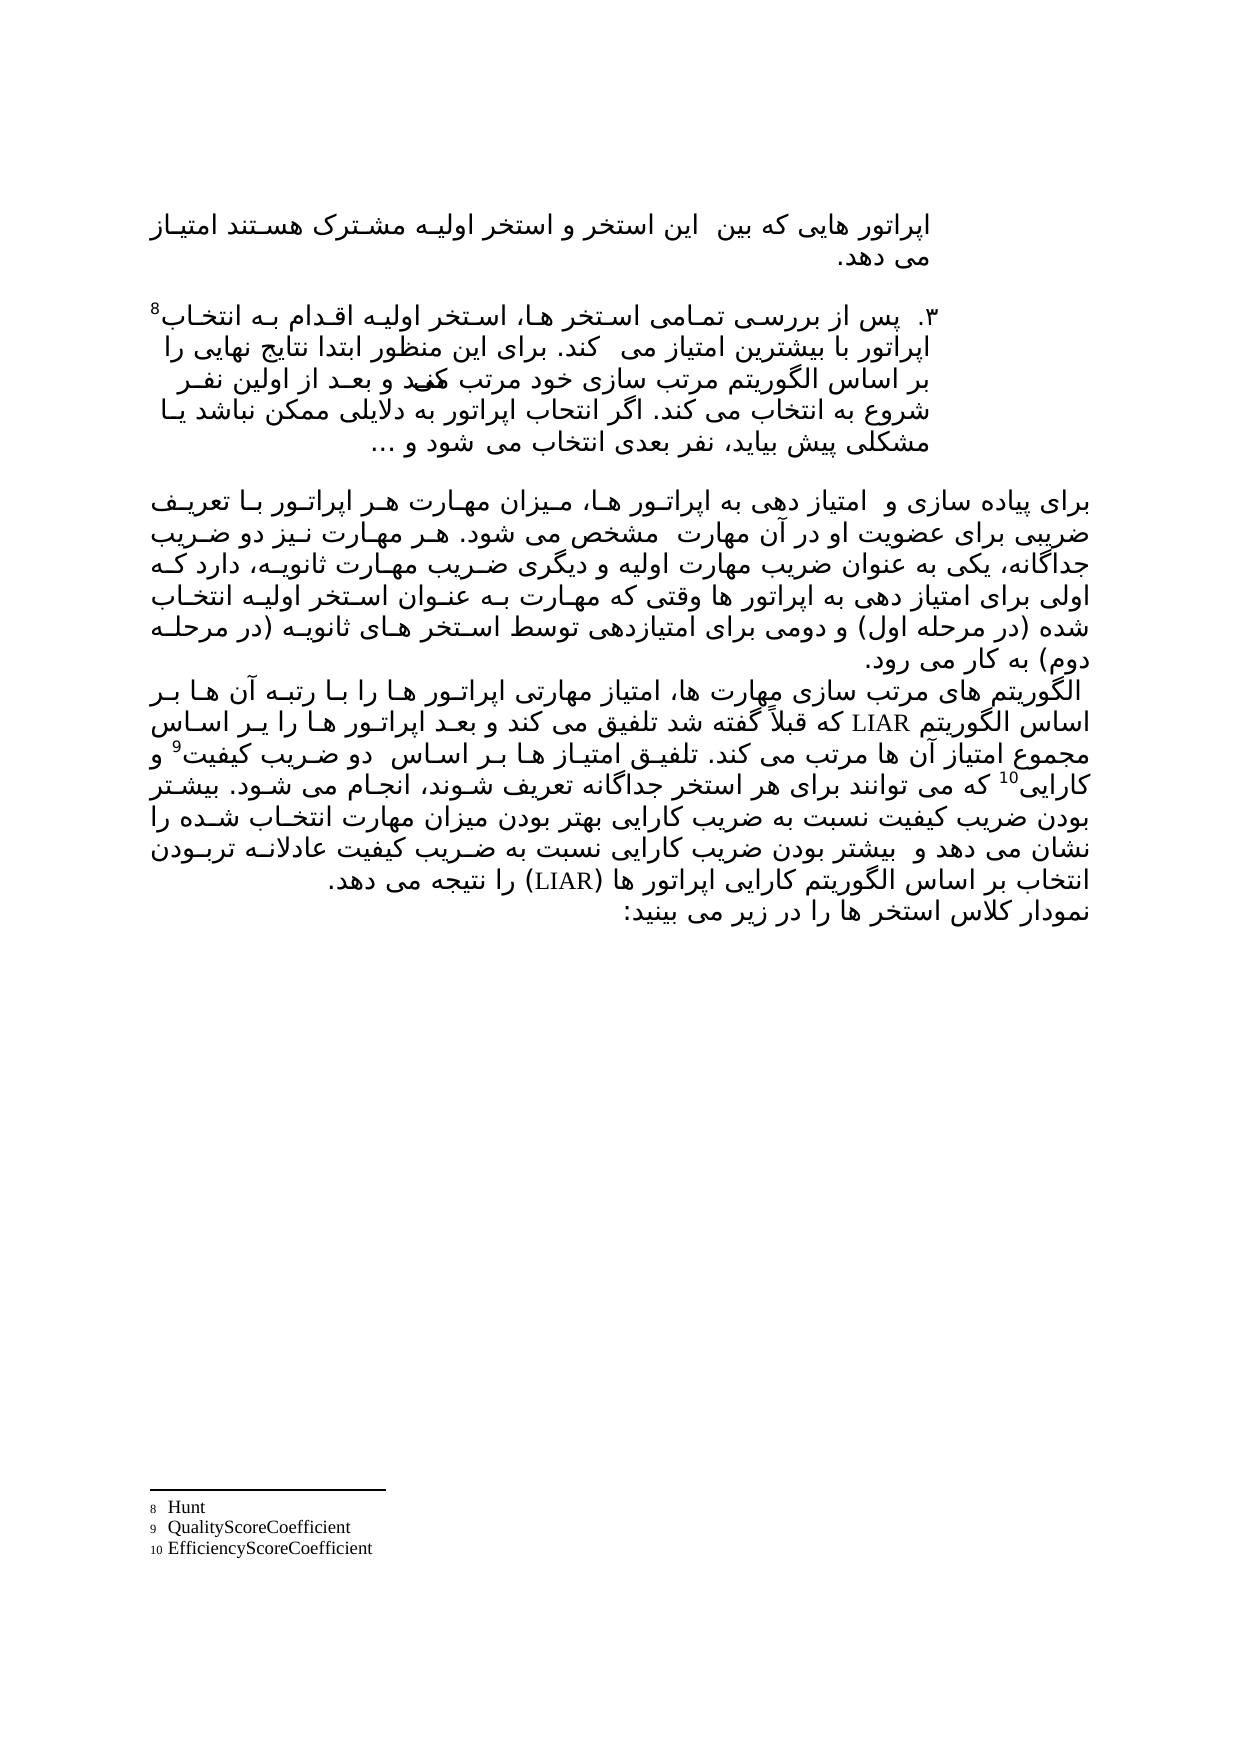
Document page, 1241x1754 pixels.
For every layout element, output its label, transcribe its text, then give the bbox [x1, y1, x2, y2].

list پس از بررسی تمامی استخر ها، استخر اولیه اقدام به انتخاب اپراتور با بیشترین امتیاز می کند. برای این منظور ابتدا نتایج نهایی را بر اساس الگوریتم مرتب سازی خود مرتب می کند و بعد از اولین نفر شروع به انتخاب می کند. اگر انتحاب اپراتور به دلایلی ممکن نباشد یا مشکلی پیش بیاید، نفر بعدی انتخاب می شود و ... [150, 300, 968, 458]
text EfficiencyScoreCoefficient [150, 1538, 1091, 1558]
list Hunt [150, 1496, 1091, 1517]
text برای پیاده سازی و امتیاز دهی به اپراتور ها، میزان مهارت هر اپراتور با تعریف ضریبی برای عضویت او در آن مهارت مشخص می شود. هر مهارت نیز دو ضریب جداگانه، یکی به عنوان ضریب مهارت اولیه و دیگری ضریب مهارت ثانویه، دارد که اولی برای امتیاز دهی به اپراتور ها وقتی که مهارت به عنوان استخر اولیه انتخاب شده (در مرحله اول) و دومی برای امتیازدهی توسط استخر های ثانویه (در مرحله دوم) به کار می رود. [150, 485, 1091, 675]
list استخر های بار گزاری شده در کال منجر تک تک برای امکان اعمال روی تماس چک می شوند. این چک توسط الگوریتم هایی بنام Matching Rules انجام می شوند. اگر پاسخ استخری بلی بود، متد select آن همراه پارامتر امتیازات کنونی اپراتور ها فراخوانی می شود. این متد به اپراتور هایی که بین این استخر و استخر اولیه مشترک هستند امتیاز می دهد. [150, 209, 968, 272]
text الگوریتم های مرتب سازی مهارت ها، امتیاز مهارتی اپراتور ها را با رتبه آن ها بر اساس الگوریتم LIAR که قبلاً گفته شد تلفیق می کند و بعد اپراتور ها را یر اساس مجموع امتیاز آن ها مرتب می کند. تلفیق امتیاز ها بر اساس دو ضریب کیفیت و کارایی که می توانند برای هر استخر جداگانه تعریف شوند، انجام می شود. بیشتر بودن ضریب کیفیت نسبت به ضریب کارایی بهتر بودن میزان مهارت انتخاب شده را نشان می دهد و بیشتر بودن ضریب کارایی نسبت به ضریب کیفیت عادلانه تربودن انتخاب بر اساس الگوریتم کارایی اپراتور ها (LIAR) را نتیجه می دهد. [150, 675, 1091, 896]
text QualityScoreCoefficient [150, 1517, 1091, 1538]
text نمودار کلاس استخر ها را در زیر می بینید: [150, 896, 1091, 927]
